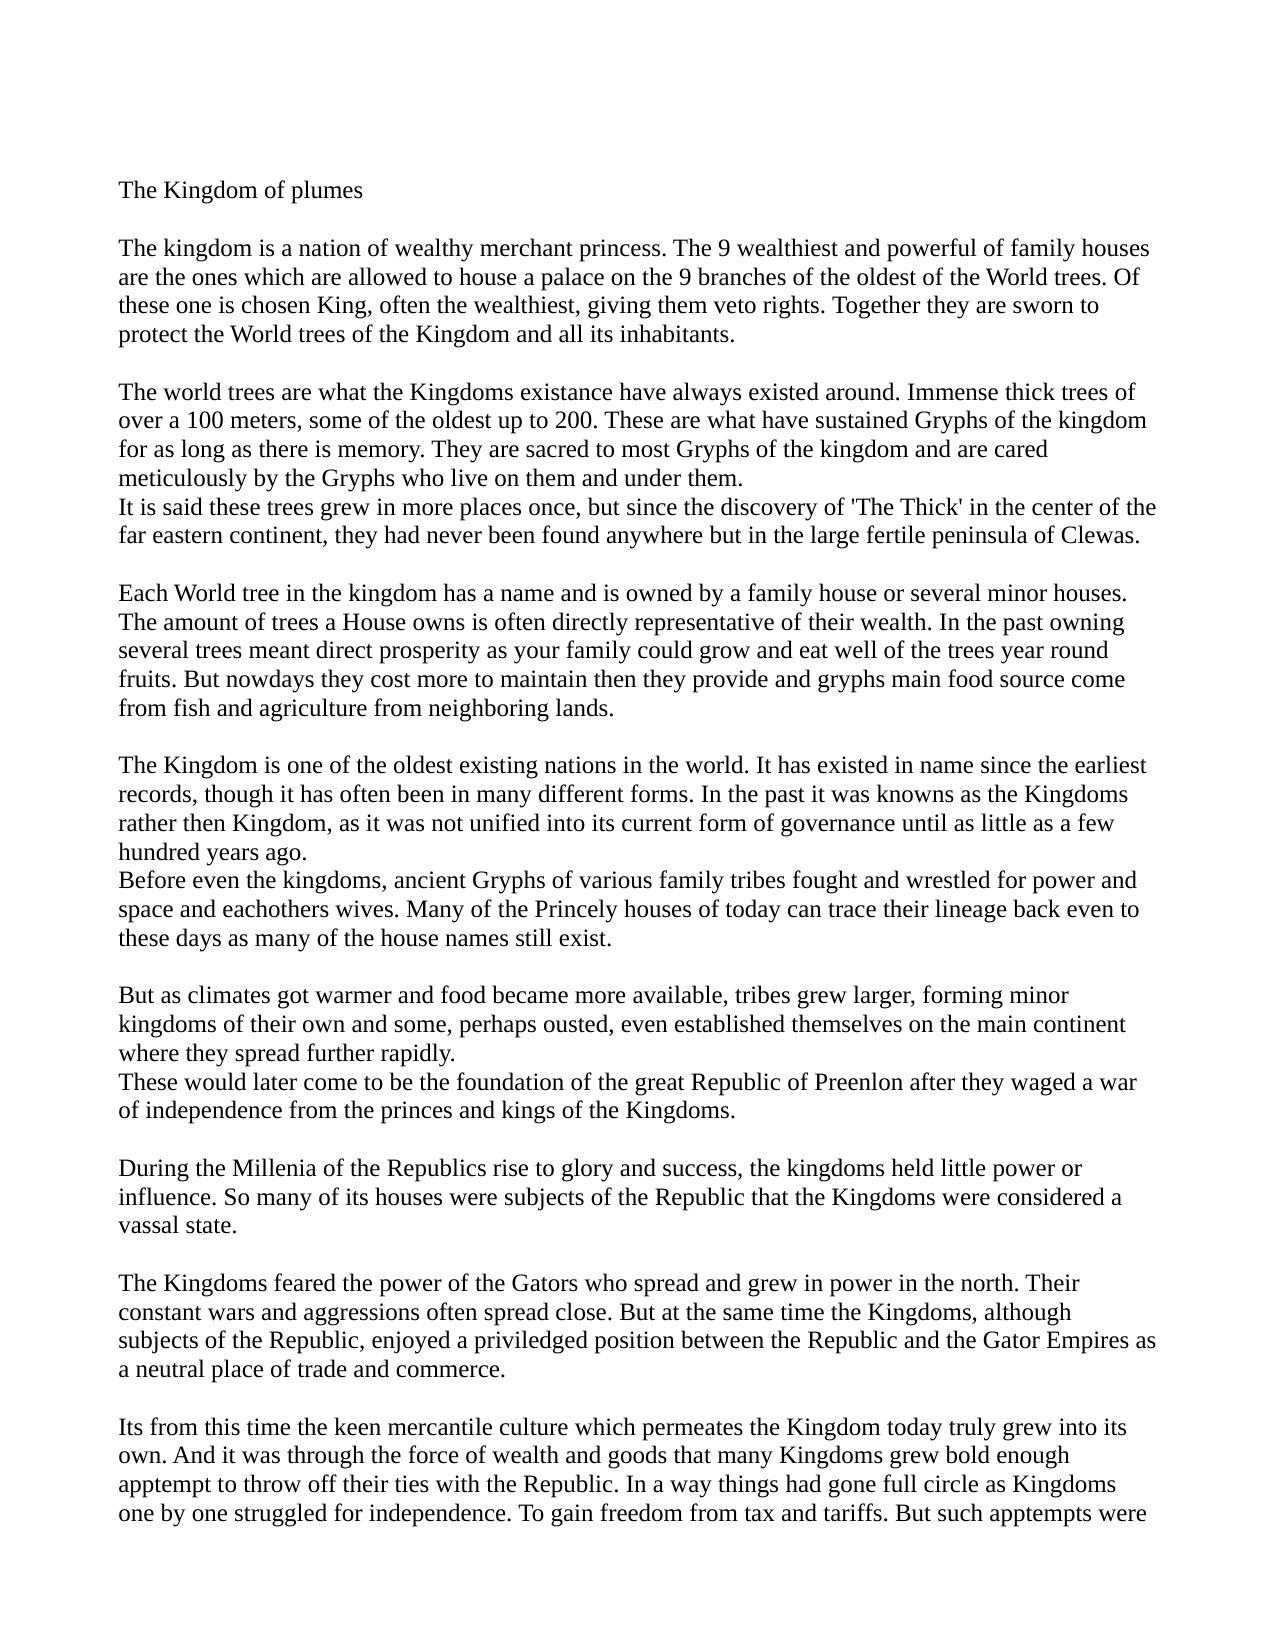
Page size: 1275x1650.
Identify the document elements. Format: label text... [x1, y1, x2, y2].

text The world trees are what the Kingdoms existance have always existed around. Immense thick trees of over a 100 meters, some of the oldest up to 200. These are what have sustained Gryphs of the kingdom for as long as there is memory. They are sacred to most Gryphs of the kingdom and are cared meticulously by the Gryphs who live on them and under them. [118, 377, 1157, 492]
text The Kingdom is one of the oldest existing nations in the world. It has existed in name since the earliest records, though it has often been in many different forms. In the past it was knowns as the Kingdoms rather then Kingdom, as it was not unified into its current form of governance until as little as a few hundred years ago. [118, 751, 1157, 866]
text The Kingdom of plumes [118, 176, 1157, 204]
text Its from this time the keen mercantile culture which permeates the Kingdom today truly grew into its own. And it was through the force of wealth and goods that many Kingdoms grew bold enough apptempt to throw off their ties with the Republic. In a way things had gone full circle as Kingdoms one by one struggled for independence. To gain freedom from tax and tariffs. But such apptempts were [118, 1412, 1157, 1527]
text But as climates got warmer and food became more available, tribes grew larger, forming minor kingdoms of their own and some, perhaps ousted, even established themselves on the main continent where they spread further rapidly. [118, 981, 1157, 1067]
text During the Millenia of the Republics rise to glory and success, the kingdoms held little power or influence. So many of its houses were subjects of the Republic that the Kingdoms were considered a vassal state. [118, 1153, 1157, 1239]
text Before even the kingdoms, ancient Gryphs of various family tribes fought and wrestled for power and space and eachothers wives. Many of the Princely houses of today can trace their lineage back even to these days as many of the house names still exist. [118, 866, 1157, 952]
text The Kingdoms feared the power of the Gators who spread and grew in power in the north. Their constant wars and aggressions often spread close. But at the same time the Kingdoms, although subjects of the Republic, enjoyed a priviledged position between the Republic and the Gator Empires as a neutral place of trade and commerce. [118, 1268, 1157, 1383]
text Each World tree in the kingdom has a name and is owned by a family house or several minor houses. The amount of trees a House owns is often directly representative of their wealth. In the past owning several trees meant direct prosperity as your family could grow and eat well of the trees year round fruits. But nowdays they cost more to maintain then they provide and gryphs main food source come from fish and agriculture from neighboring lands. [118, 578, 1157, 722]
text These would later come to be the foundation of the great Republic of Preenlon after they waged a war of independence from the princes and kings of the Kingdoms. [118, 1067, 1157, 1124]
text It is said these trees grew in more places once, but since the discovery of 'The Thick' in the center of the far eastern continent, they had never been found anywhere but in the large fertile peninsula of Clewas. [118, 492, 1157, 549]
text The kingdom is a nation of wealthy merchant princess. The 9 wealthiest and powerful of family houses are the ones which are allowed to house a palace on the 9 branches of the oldest of the World trees. Of these one is chosen King, often the wealthiest, giving them veto rights. Together they are sworn to protect the World trees of the Kingdom and all its inhabitants. [118, 233, 1157, 348]
